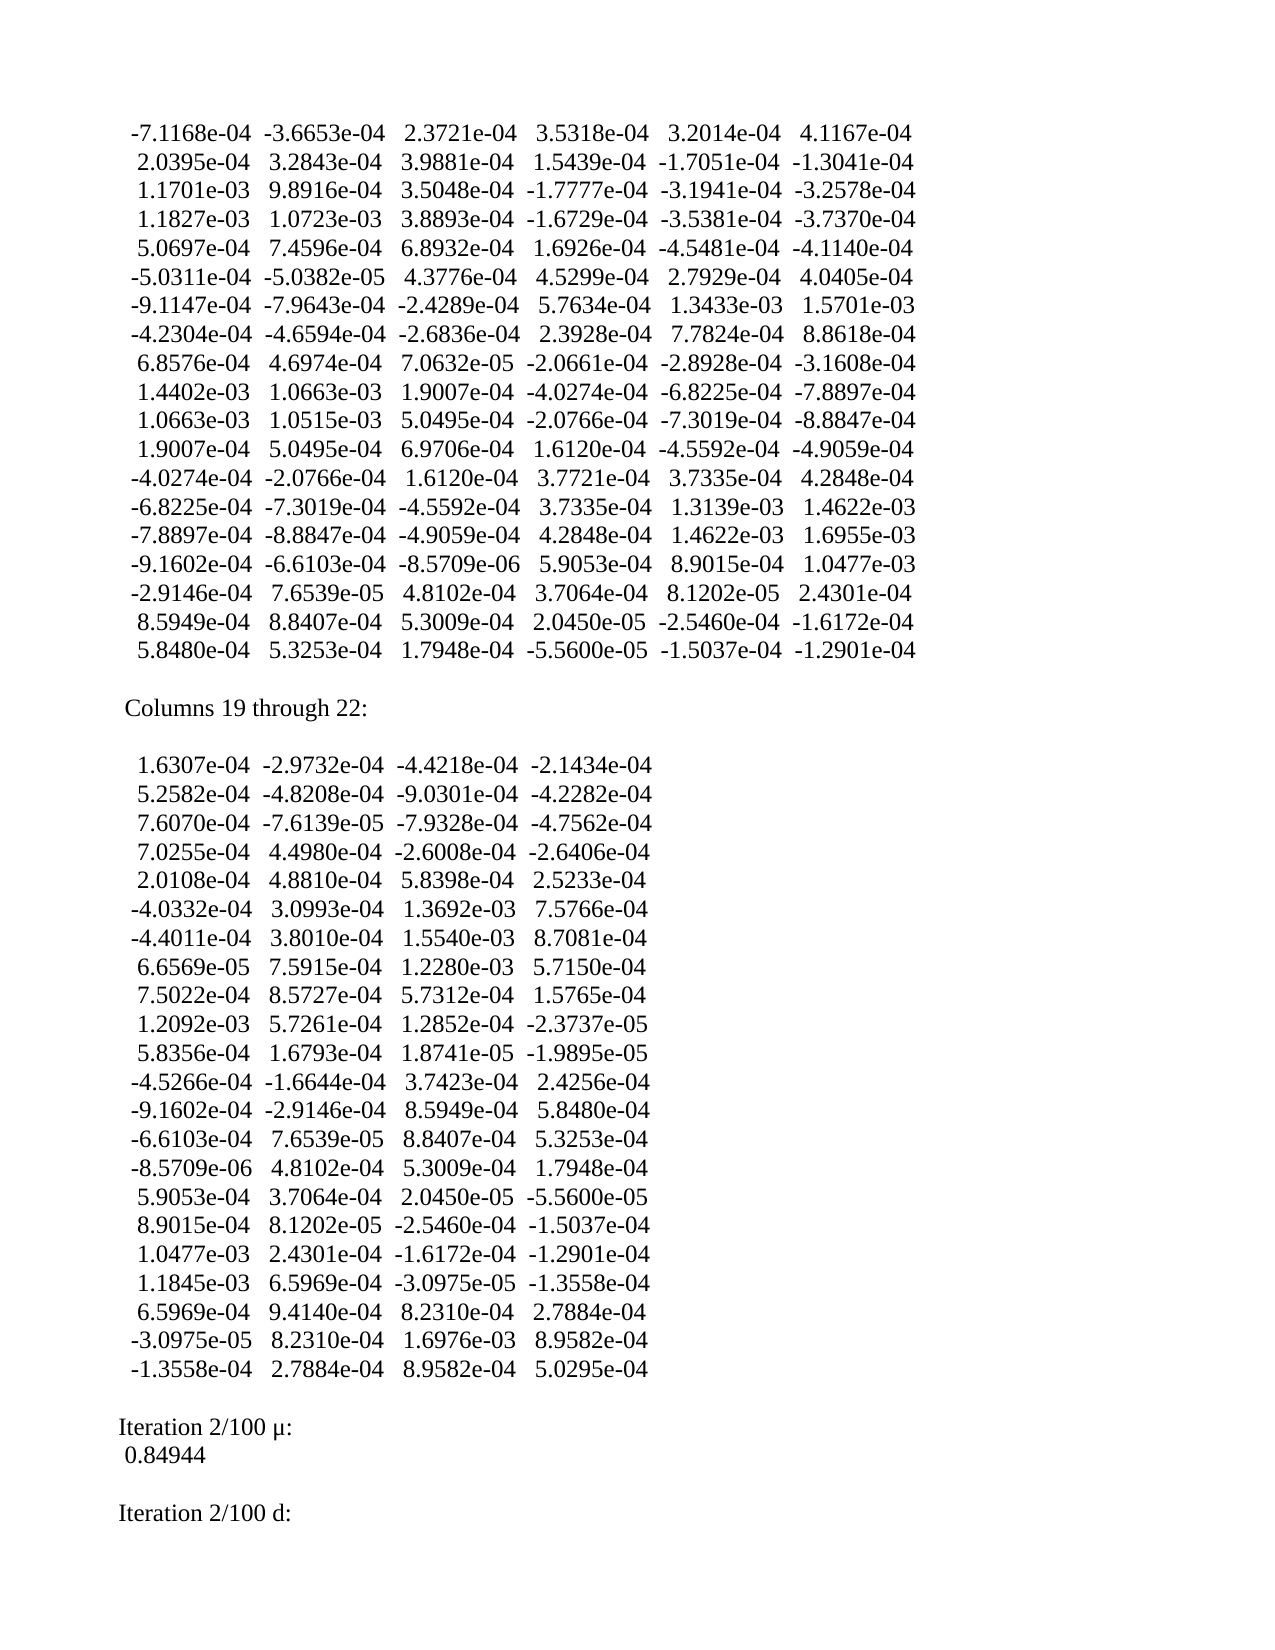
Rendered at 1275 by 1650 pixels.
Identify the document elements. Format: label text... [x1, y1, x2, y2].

text 2.0395e-04 3.2843e-04 3.9881e-04 1.5439e-04 -1.7051e-04 -1.3041e-04 [118, 147, 1157, 176]
text -8.5709e-06 4.8102e-04 5.3009e-04 1.7948e-04 [118, 1153, 1157, 1182]
text 1.9007e-04 5.0495e-04 6.9706e-04 1.6120e-04 -4.5592e-04 -4.9059e-04 [118, 434, 1157, 463]
text -3.0975e-05 8.2310e-04 1.6976e-03 8.9582e-04 [118, 1326, 1157, 1354]
text -7.1168e-04 -3.6653e-04 2.3721e-04 3.5318e-04 3.2014e-04 4.1167e-04 [118, 118, 1157, 147]
text -7.8897e-04 -8.8847e-04 -4.9059e-04 4.2848e-04 1.4622e-03 1.6955e-03 [118, 521, 1157, 549]
text 1.4402e-03 1.0663e-03 1.9007e-04 -4.0274e-04 -6.8225e-04 -7.8897e-04 [118, 377, 1157, 406]
text 1.1701e-03 9.8916e-04 3.5048e-04 -1.7777e-04 -3.1941e-04 -3.2578e-04 [118, 176, 1157, 204]
text -9.1602e-04 -6.6103e-04 -8.5709e-06 5.9053e-04 8.9015e-04 1.0477e-03 [118, 549, 1157, 578]
text 7.0255e-04 4.4980e-04 -2.6008e-04 -2.6406e-04 [118, 837, 1157, 866]
text Iteration 2/100 d: [118, 1498, 1157, 1527]
text 5.9053e-04 3.7064e-04 2.0450e-05 -5.5600e-05 [118, 1182, 1157, 1211]
text -2.9146e-04 7.6539e-05 4.8102e-04 3.7064e-04 8.1202e-05 2.4301e-04 [118, 578, 1157, 607]
text 5.8480e-04 5.3253e-04 1.7948e-04 -5.5600e-05 -1.5037e-04 -1.2901e-04 [118, 636, 1157, 664]
text -4.0274e-04 -2.0766e-04 1.6120e-04 3.7721e-04 3.7335e-04 4.2848e-04 [118, 463, 1157, 492]
text -4.5266e-04 -1.6644e-04 3.7423e-04 2.4256e-04 [118, 1067, 1157, 1096]
text 1.1827e-03 1.0723e-03 3.8893e-04 -1.6729e-04 -3.5381e-04 -3.7370e-04 [118, 204, 1157, 233]
text 1.2092e-03 5.7261e-04 1.2852e-04 -2.3737e-05 [118, 1009, 1157, 1038]
text 1.0477e-03 2.4301e-04 -1.6172e-04 -1.2901e-04 [118, 1239, 1157, 1268]
text 8.9015e-04 8.1202e-05 -2.5460e-04 -1.5037e-04 [118, 1211, 1157, 1239]
text 6.6569e-05 7.5915e-04 1.2280e-03 5.7150e-04 [118, 952, 1157, 981]
text 1.0663e-03 1.0515e-03 5.0495e-04 -2.0766e-04 -7.3019e-04 -8.8847e-04 [118, 406, 1157, 434]
text 1.6307e-04 -2.9732e-04 -4.4218e-04 -2.1434e-04 [118, 751, 1157, 779]
text -6.6103e-04 7.6539e-05 8.8407e-04 5.3253e-04 [118, 1124, 1157, 1153]
text 5.2582e-04 -4.8208e-04 -9.0301e-04 -4.2282e-04 [118, 779, 1157, 808]
text 2.0108e-04 4.8810e-04 5.8398e-04 2.5233e-04 [118, 866, 1157, 894]
text 5.8356e-04 1.6793e-04 1.8741e-05 -1.9895e-05 [118, 1038, 1157, 1067]
text -4.2304e-04 -4.6594e-04 -2.6836e-04 2.3928e-04 7.7824e-04 8.8618e-04 [118, 319, 1157, 348]
text Columns 19 through 22: [118, 693, 1157, 722]
text 0.84944 [118, 1441, 1157, 1469]
text -9.1602e-04 -2.9146e-04 8.5949e-04 5.8480e-04 [118, 1096, 1157, 1124]
text 7.5022e-04 8.5727e-04 5.7312e-04 1.5765e-04 [118, 981, 1157, 1009]
text 1.1845e-03 6.5969e-04 -3.0975e-05 -1.3558e-04 [118, 1268, 1157, 1297]
text 6.5969e-04 9.4140e-04 8.2310e-04 2.7884e-04 [118, 1297, 1157, 1326]
text -1.3558e-04 2.7884e-04 8.9582e-04 5.0295e-04 [118, 1354, 1157, 1383]
text -6.8225e-04 -7.3019e-04 -4.5592e-04 3.7335e-04 1.3139e-03 1.4622e-03 [118, 492, 1157, 521]
text -4.4011e-04 3.8010e-04 1.5540e-03 8.7081e-04 [118, 923, 1157, 952]
text 8.5949e-04 8.8407e-04 5.3009e-04 2.0450e-05 -2.5460e-04 -1.6172e-04 [118, 607, 1157, 636]
text 7.6070e-04 -7.6139e-05 -7.9328e-04 -4.7562e-04 [118, 808, 1157, 837]
text 6.8576e-04 4.6974e-04 7.0632e-05 -2.0661e-04 -2.8928e-04 -3.1608e-04 [118, 348, 1157, 377]
text Iteration 2/100 μ: [118, 1412, 1157, 1441]
text 5.0697e-04 7.4596e-04 6.8932e-04 1.6926e-04 -4.5481e-04 -4.1140e-04 [118, 233, 1157, 262]
text -5.0311e-04 -5.0382e-05 4.3776e-04 4.5299e-04 2.7929e-04 4.0405e-04 [118, 262, 1157, 291]
text -4.0332e-04 3.0993e-04 1.3692e-03 7.5766e-04 [118, 894, 1157, 923]
text -9.1147e-04 -7.9643e-04 -2.4289e-04 5.7634e-04 1.3433e-03 1.5701e-03 [118, 291, 1157, 319]
